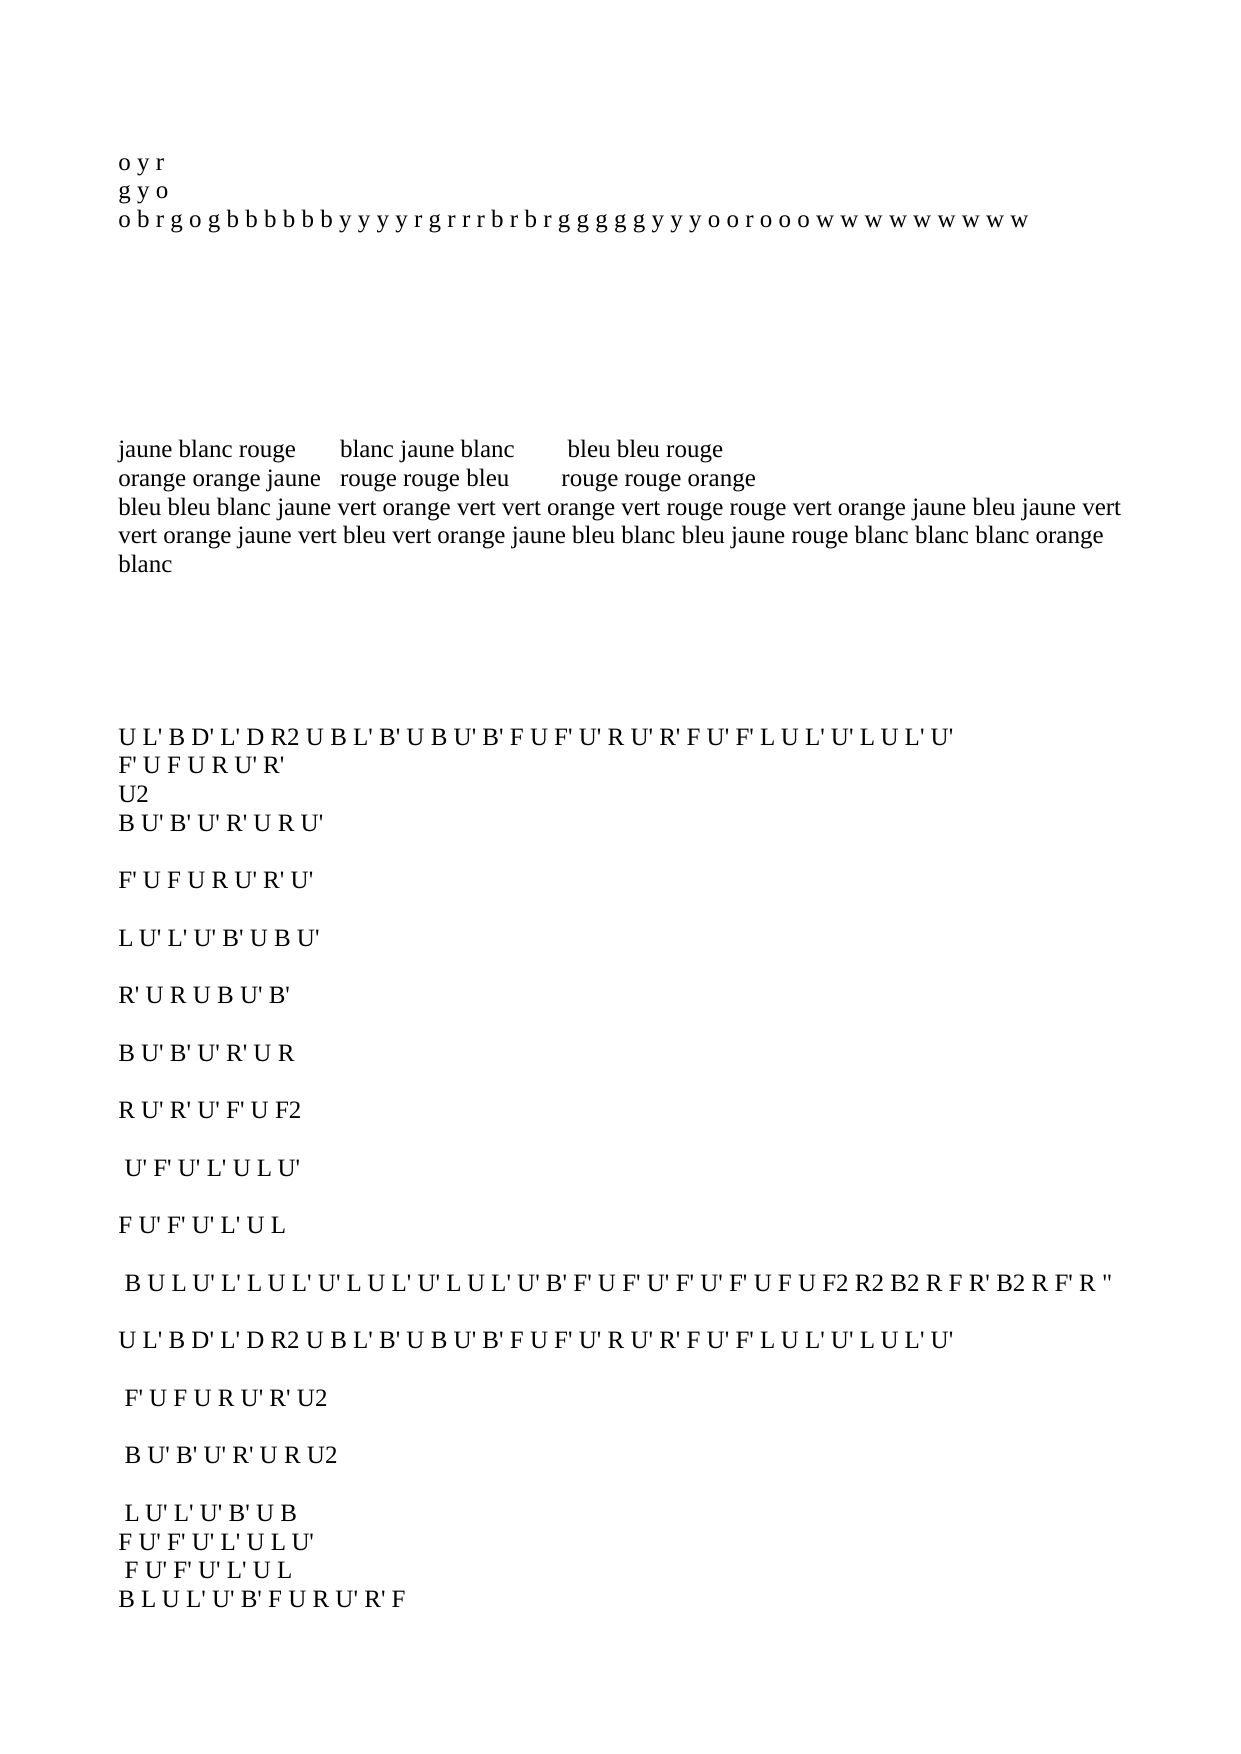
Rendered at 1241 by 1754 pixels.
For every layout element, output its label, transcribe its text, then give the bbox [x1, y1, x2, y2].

text B U' B' U' R' U R U2 [118, 1441, 1122, 1469]
text B U' B' U' R' U R U' [118, 808, 1122, 837]
text F U' F' U' L' U L [118, 1556, 1122, 1584]
text o b r g o g b b b b b b y y y y r g r r r b r b r g g g g g y y y o o r o o o w w w w w w w w w [118, 204, 1122, 233]
text U L' B D' L' D R2 U B L' B' U B U' B' F U F' U' R U' R' F U' F' L U L' U' L U L' U' [118, 1326, 1122, 1354]
text F' U F U R U' R' U2 [118, 1383, 1122, 1412]
text bleu bleu blanc jaune vert orange vert vert orange vert rouge rouge vert orange jaune bleu jaune vert vert orange jaune vert bleu vert orange jaune bleu blanc bleu jaune rouge blanc blanc blanc orange blanc [118, 492, 1122, 578]
text o y r [118, 147, 1122, 176]
text R' U R U B U' B' [118, 981, 1122, 1009]
text L U' L' U' B' U B [118, 1498, 1122, 1527]
text g y o [118, 176, 1122, 204]
text R U' R' U' F' U F2 [118, 1096, 1122, 1124]
text F U' F' U' L' U L [118, 1211, 1122, 1239]
text F' U F U R U' R' [118, 751, 1122, 779]
text F' U F U R U' R' U' [118, 866, 1122, 894]
text B U L U' L' L U L' U' L U L' U' L U L' U' B' F' U F' U' F' U' F' U F U F2 R2 B2 R F R' B2 R F' R " [118, 1268, 1122, 1297]
text U' F' U' L' U L U' [118, 1153, 1122, 1182]
text U L' B D' L' D R2 U B L' B' U B U' B' F U F' U' R U' R' F U' F' L U L' U' L U L' U' [118, 722, 1122, 751]
text F U' F' U' L' U L U' [118, 1527, 1122, 1556]
text L U' L' U' B' U B U' [118, 923, 1122, 952]
text U2 [118, 779, 1122, 808]
text jaune blanc rouge blanc jaune blanc bleu bleu rouge [118, 434, 1122, 463]
text orange orange jaune rouge rouge bleu rouge rouge orange [118, 463, 1122, 492]
text B U' B' U' R' U R [118, 1038, 1122, 1067]
text B L U L' U' B' F U R U' R' F [118, 1584, 1122, 1613]
